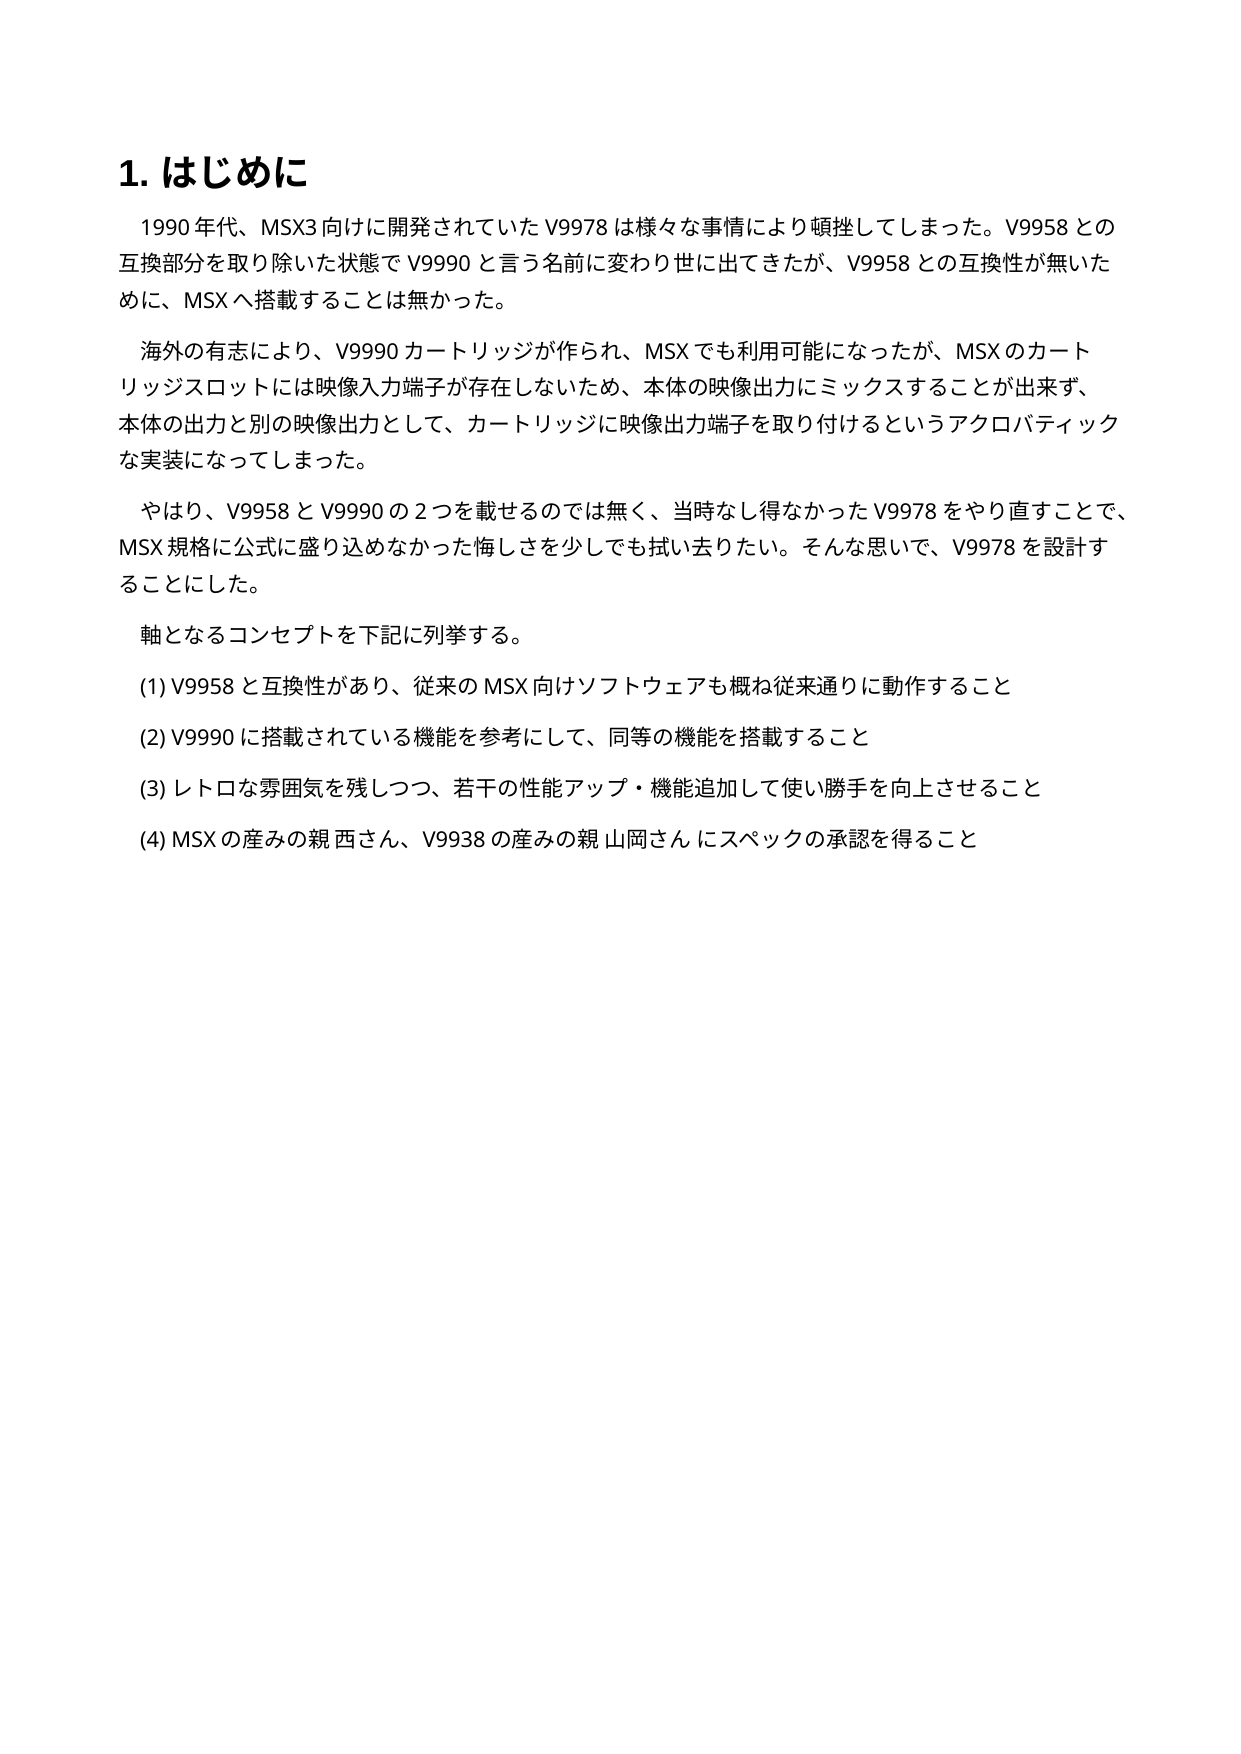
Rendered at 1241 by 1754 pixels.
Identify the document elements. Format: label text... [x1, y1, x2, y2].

text 1990年代、MSX3向けに開発されていた V9978 は様々な事情により頓挫してしまった。V9958との互換部分を取り除いた状態で V9990 と言う名前に変わり世に出てきたが、V9958との互換性が無いために、MSXへ搭載することは無かった。 [118, 210, 1122, 314]
text (1) V9958と互換性があり、従来のMSX向けソフトウェアも概ね従来通りに動作すること [118, 669, 1122, 701]
text (4) MSXの産みの親 西さん、V9938の産みの親 山岡さん にスペックの承認を得ること [118, 822, 1122, 854]
subtitle 1. はじめに [118, 143, 1122, 197]
text 海外の有志により、V9990カートリッジが作られ、MSXでも利用可能になったが、MSXのカートリッジスロットには映像入力端子が存在しないため、本体の映像出力にミックスすることが出来ず、本体の出力と別の映像出力として、カートリッジに映像出力端子を取り付けるというアクロバティックな実装になってしまった。 [118, 334, 1122, 475]
text (2) V9990に搭載されている機能を参考にして、同等の機能を搭載すること [118, 720, 1122, 752]
text 軸となるコンセプトを下記に列挙する。 [118, 618, 1122, 649]
text (3) レトロな雰囲気を残しつつ、若干の性能アップ・機能追加して使い勝手を向上させること [118, 771, 1122, 803]
text やはり、V9958とV9990の2つを載せるのでは無く、当時なし得なかった V9978 をやり直すことで、MSX規格に公式に盛り込めなかった悔しさを少しでも拭い去りたい。そんな思いで、V9978 を設計することにした。 [118, 494, 1122, 598]
